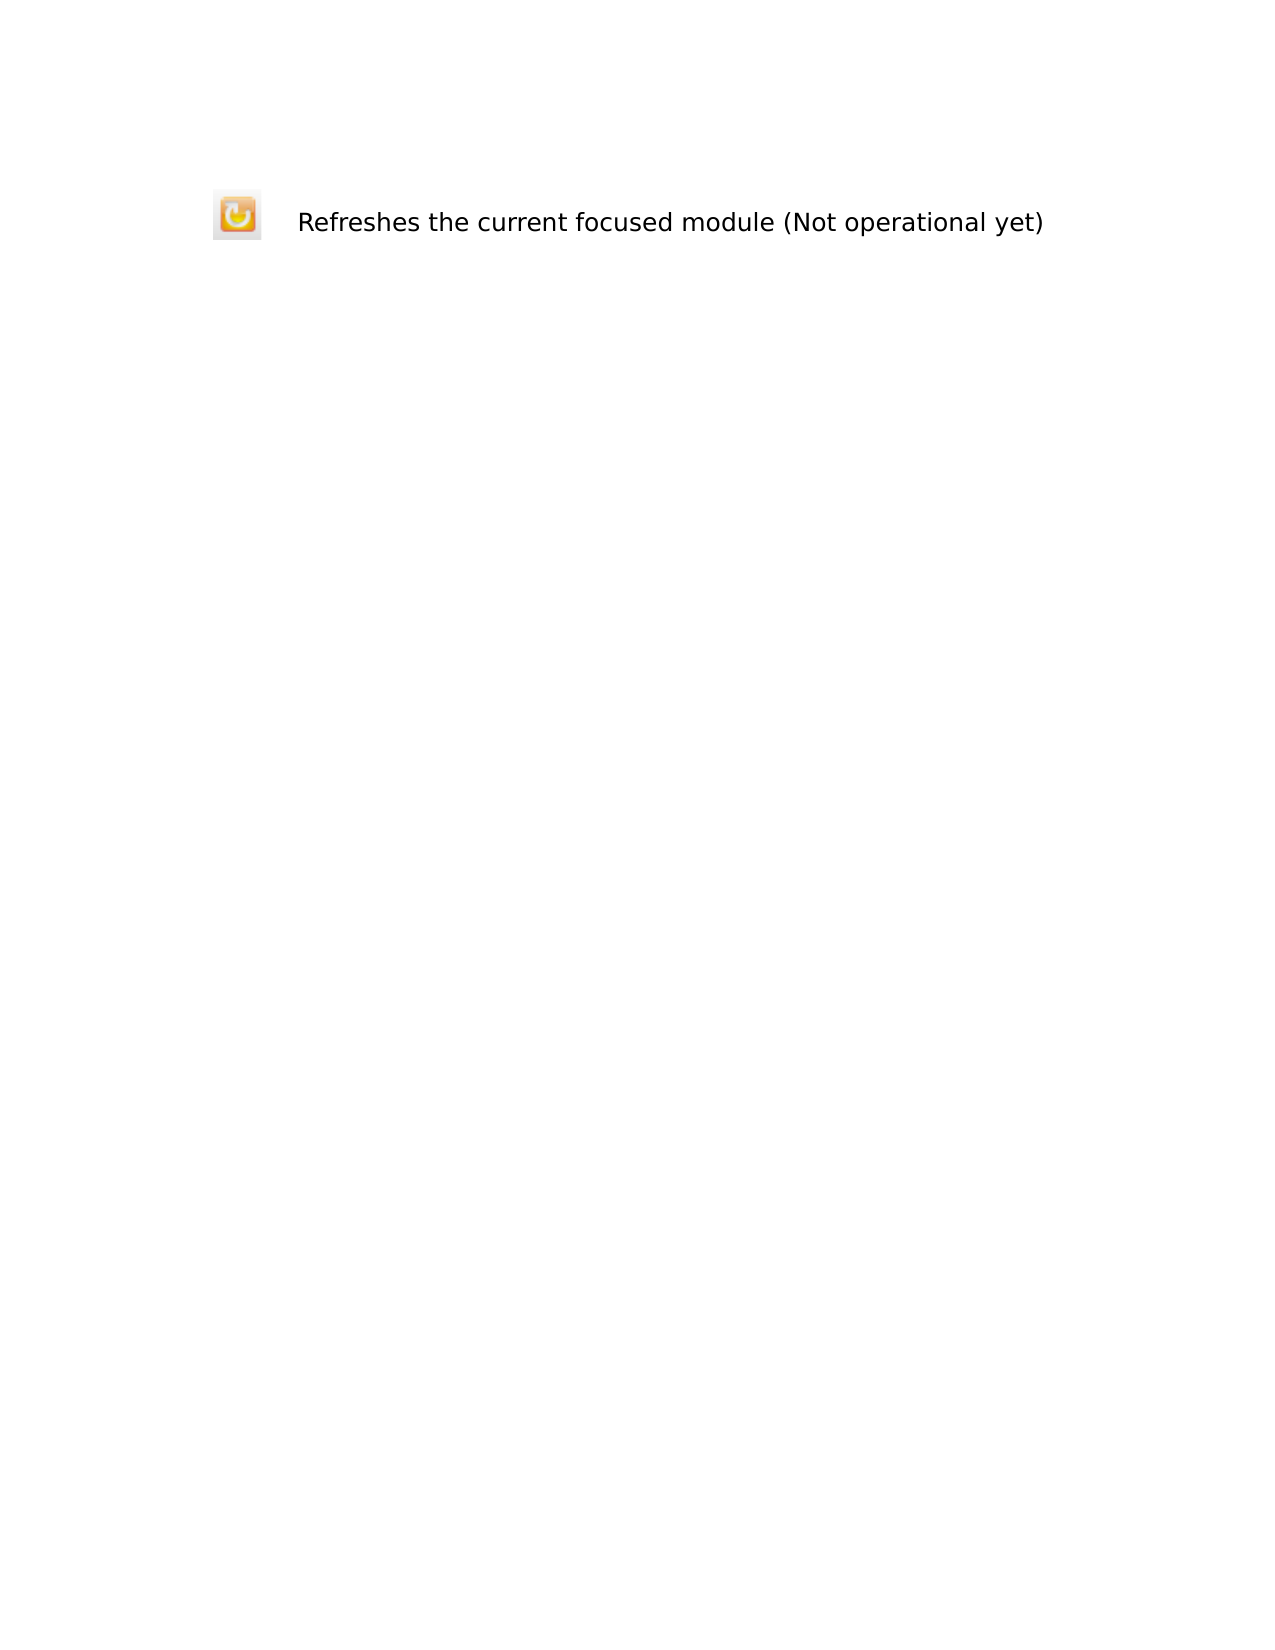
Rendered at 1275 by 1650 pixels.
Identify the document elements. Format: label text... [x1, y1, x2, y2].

table_cell [177, 177, 297, 269]
picture [213, 189, 262, 240]
table_cell Refreshes the current focused module (Not operational yet) [298, 177, 1097, 269]
